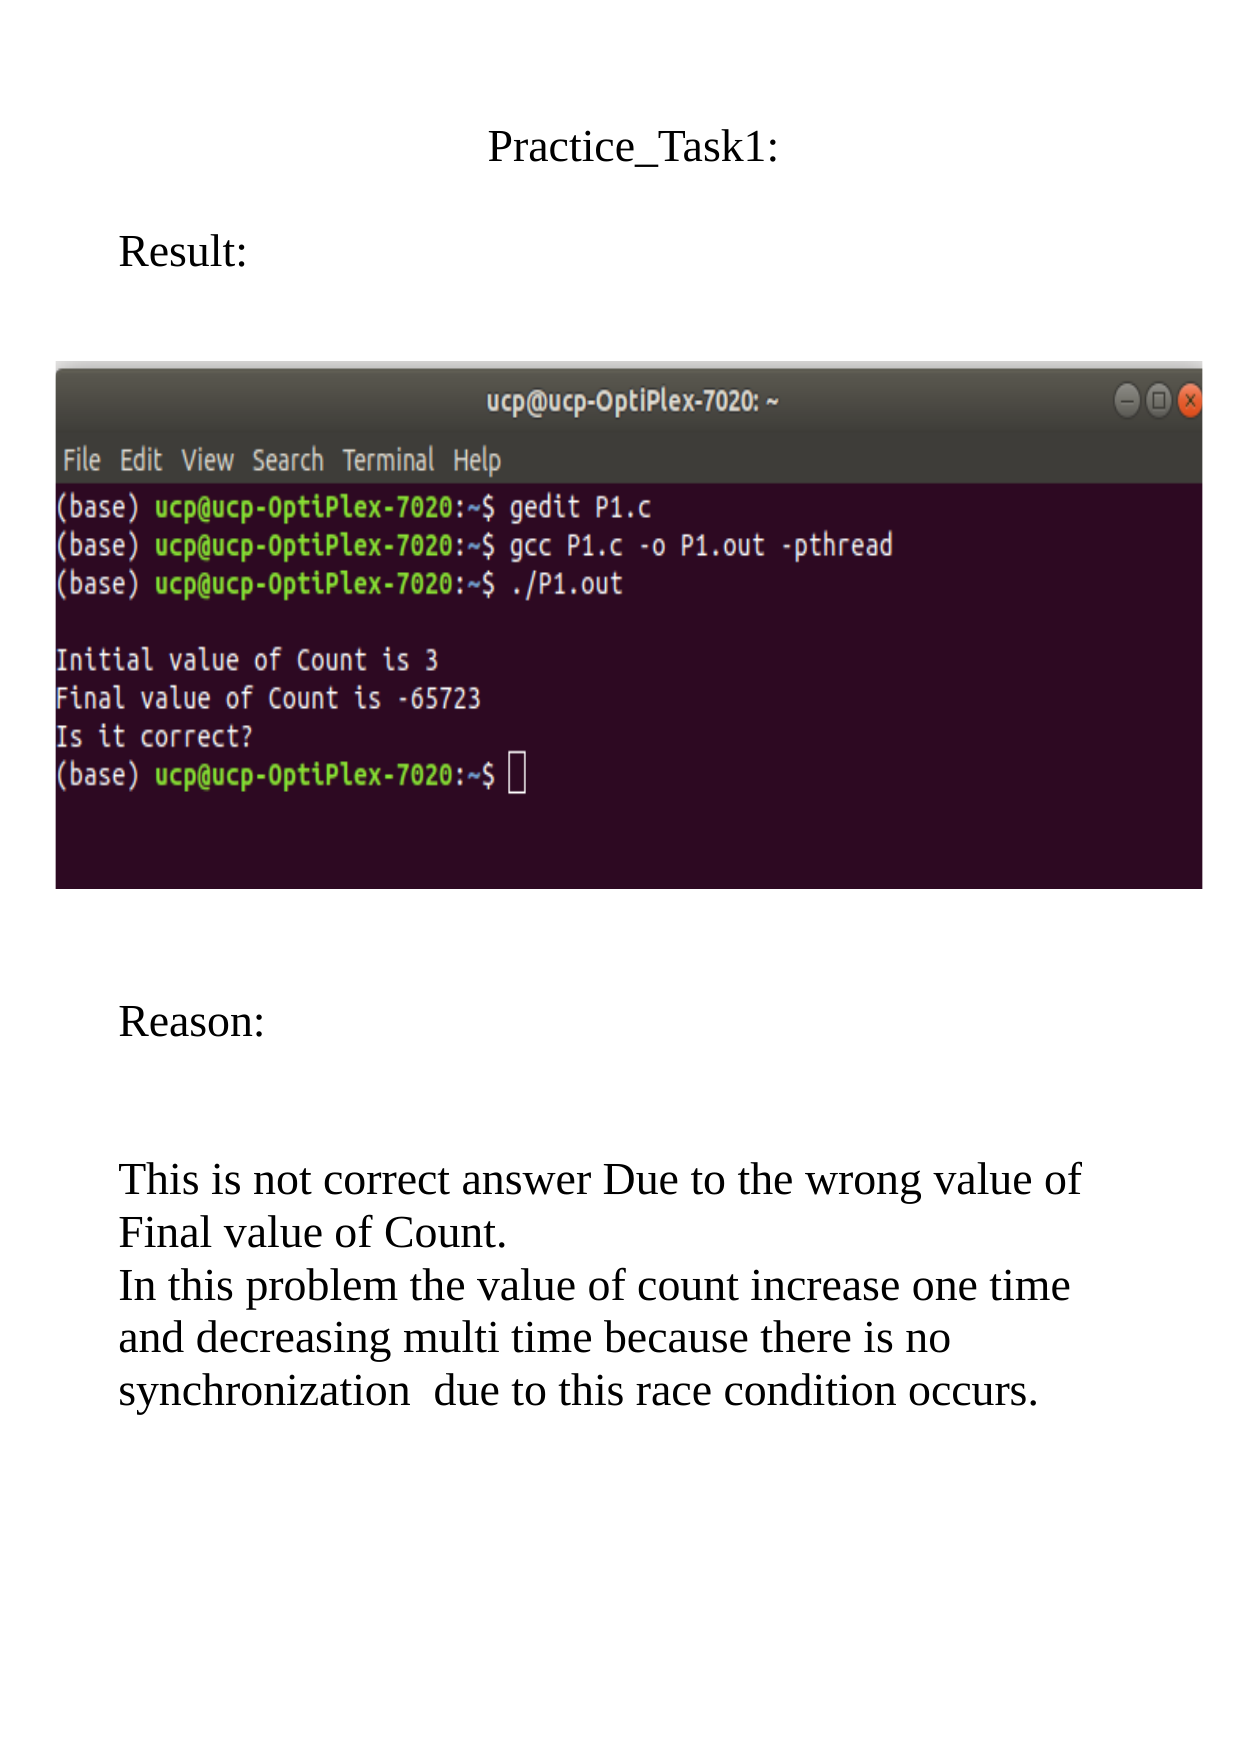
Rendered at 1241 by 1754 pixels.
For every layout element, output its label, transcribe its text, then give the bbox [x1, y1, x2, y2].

text Reason: [118, 994, 1122, 1047]
text Result: [118, 223, 1122, 276]
picture [55, 361, 1203, 889]
text In this problem the value of count increase one time and decreasing multi time because there is no synchronization due to this race condition occurs. [118, 1257, 1122, 1416]
text This is not correct answer Due to the wrong value of Final value of Count. [118, 1152, 1122, 1257]
text Practice_Task1: [118, 118, 1122, 171]
